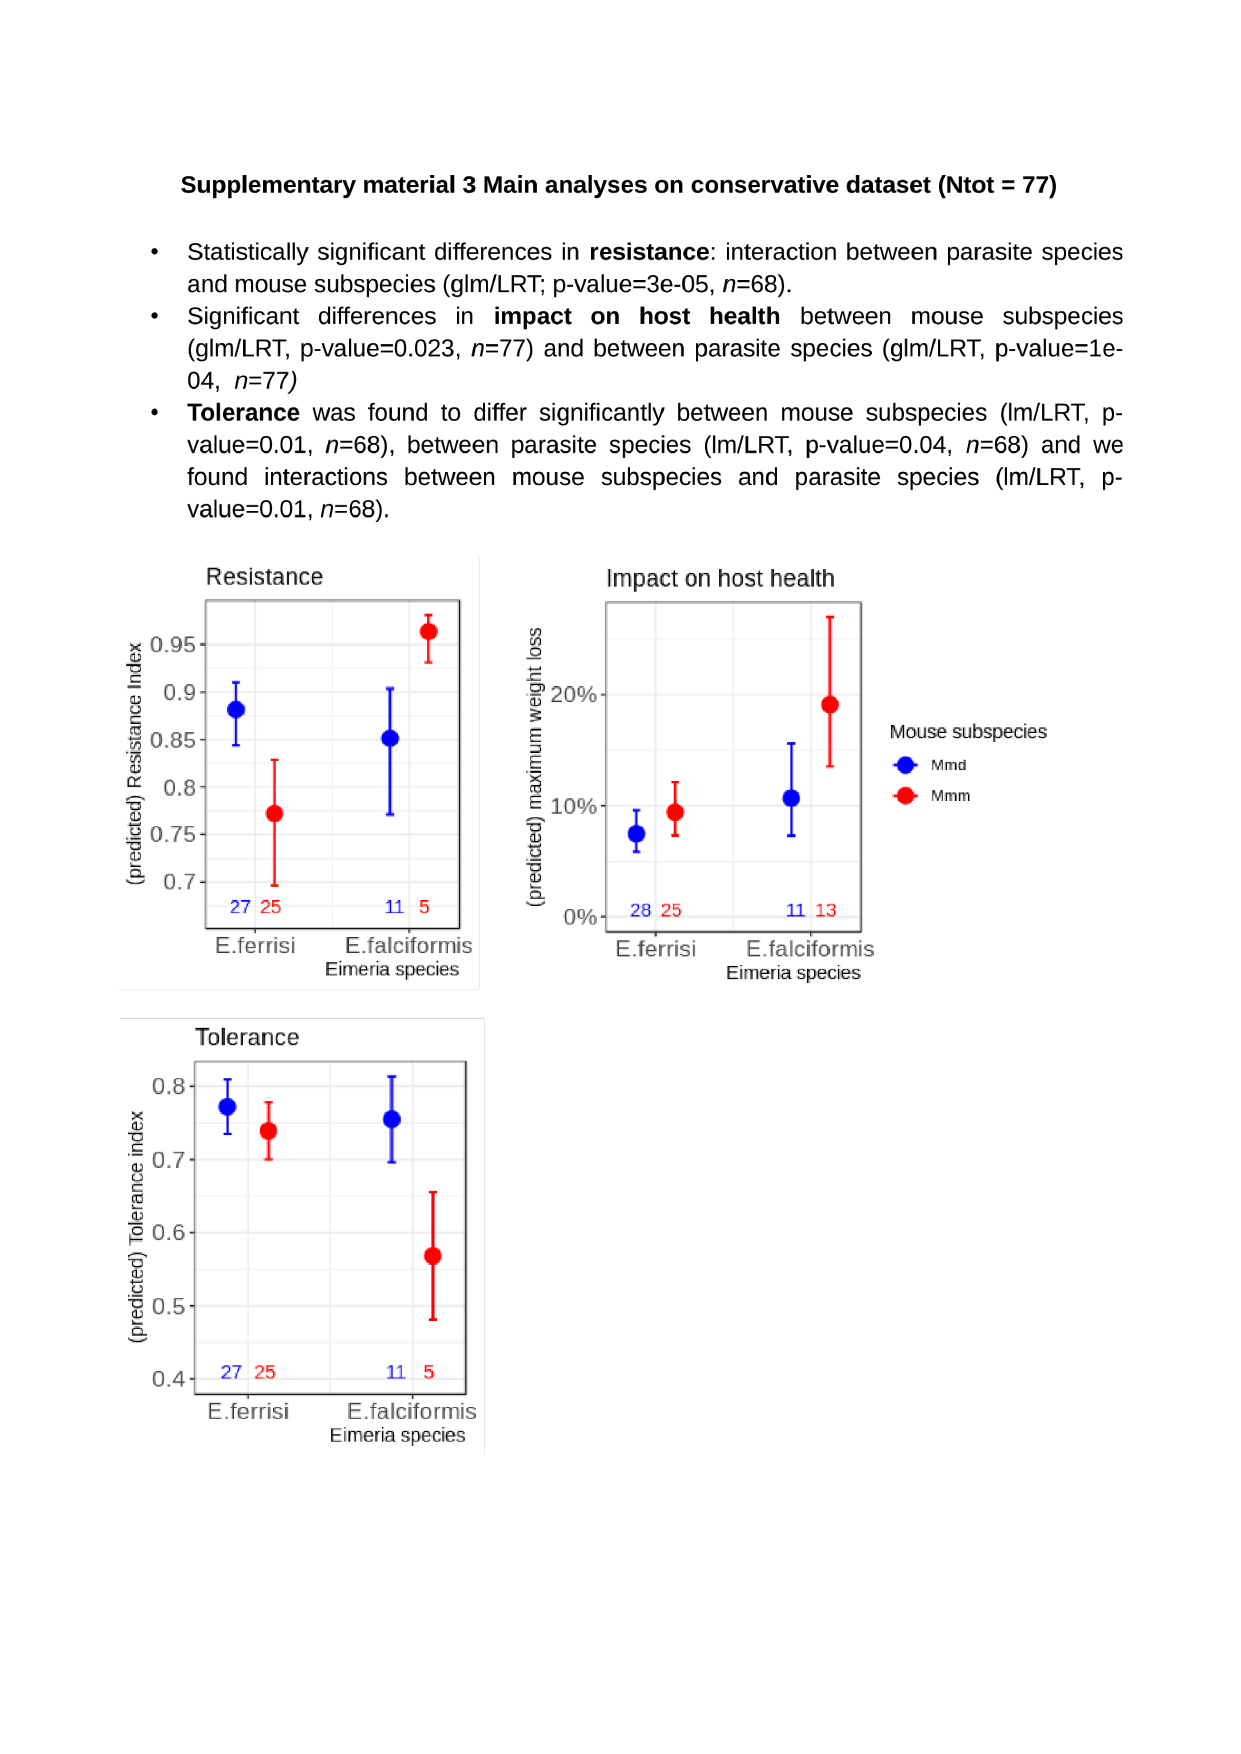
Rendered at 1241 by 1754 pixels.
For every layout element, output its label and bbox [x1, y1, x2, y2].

picture [118, 175, 1123, 1455]
